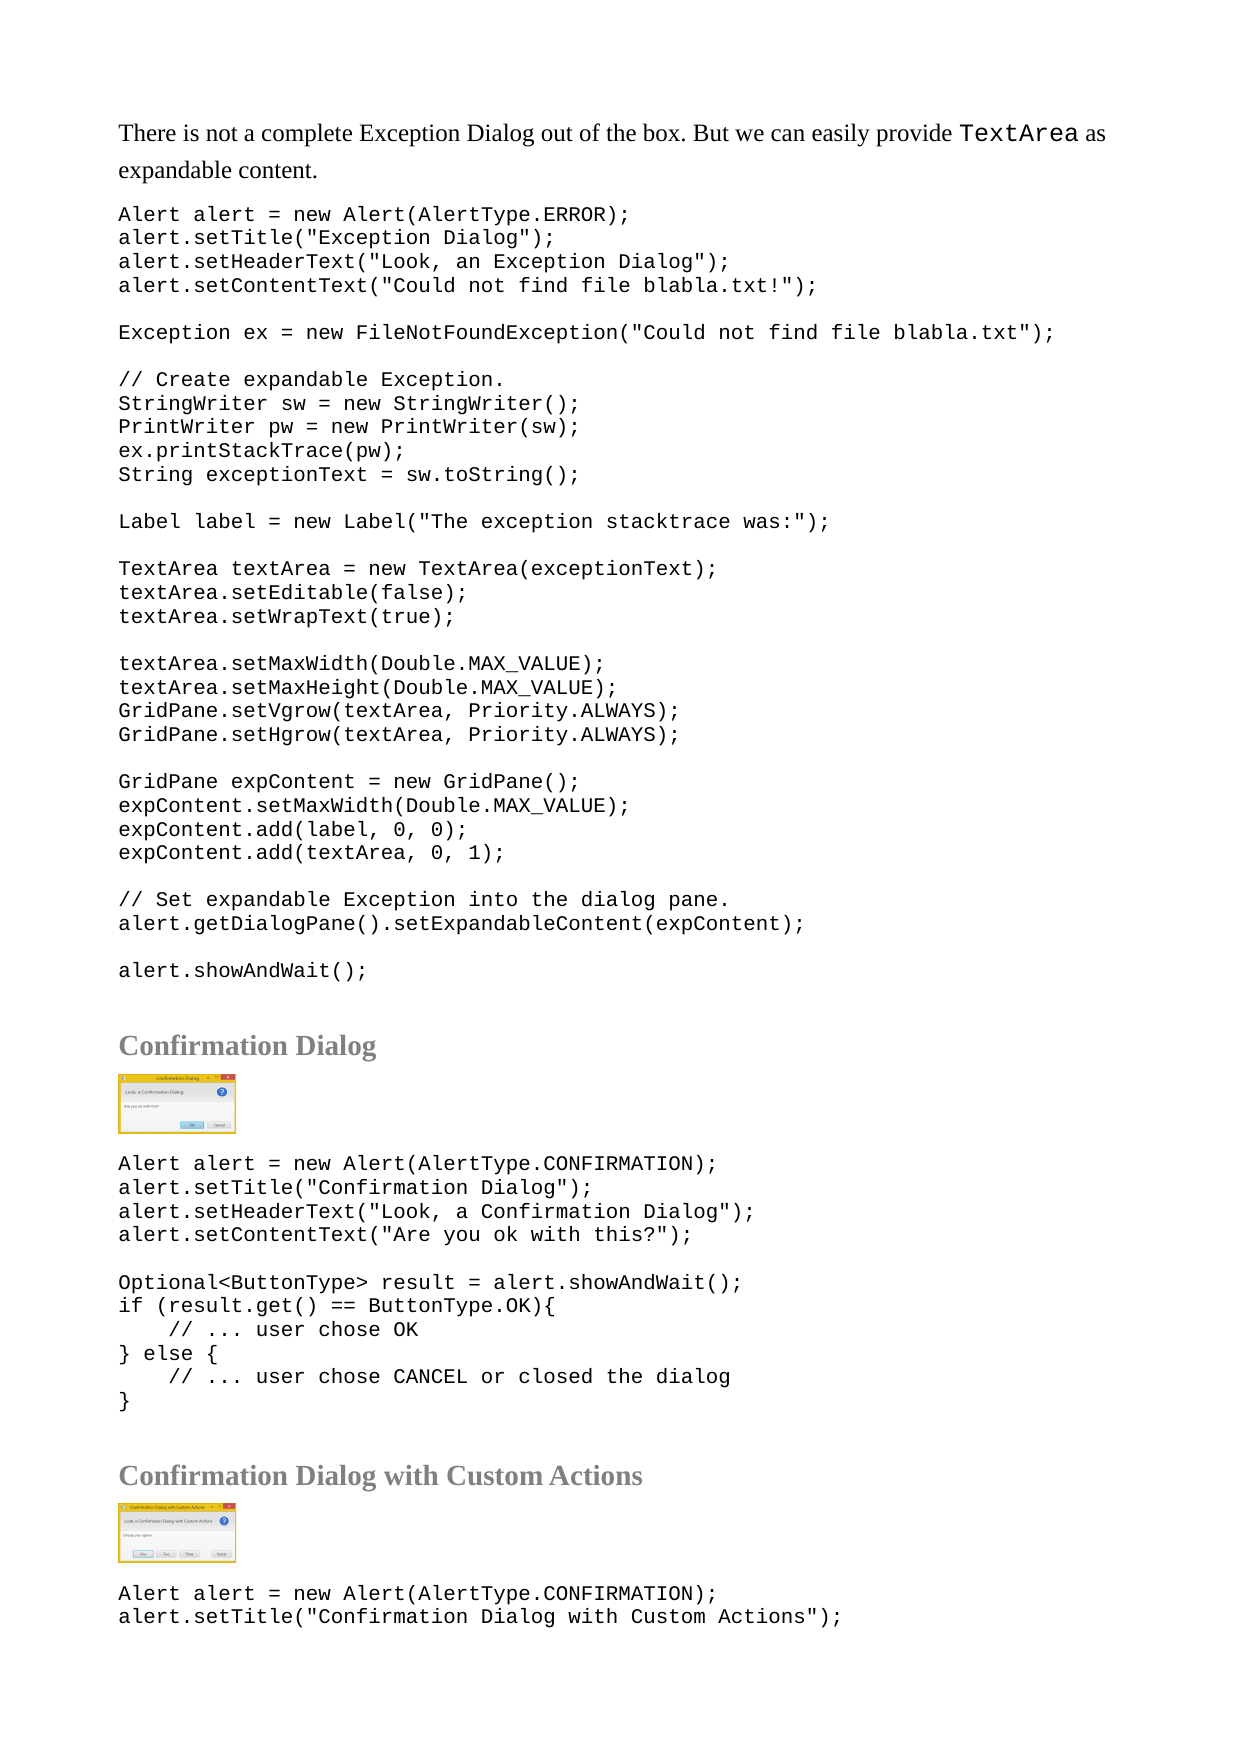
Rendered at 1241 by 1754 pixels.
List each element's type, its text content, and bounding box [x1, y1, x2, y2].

text alert.setContentText("Could not find file blabla.txt!"); [118, 275, 1122, 298]
text alert.setTitle("Confirmation Dialog with Custom Actions"); [118, 1607, 1122, 1630]
text alert.setHeaderText("Look, an Exception Dialog"); [118, 251, 1122, 275]
text Alert alert = new Alert(AlertType.ERROR); [118, 204, 1122, 227]
text alert.getDialogPane().setExpandableContent(expContent); [118, 913, 1122, 937]
text if (result.get() == ButtonType.OK){ [118, 1295, 1122, 1319]
text expContent.setMaxWidth(Double.MAX_VALUE); [118, 795, 1122, 818]
text } [118, 1390, 1122, 1413]
text alert.setContentText("Are you ok with this?"); [118, 1224, 1122, 1248]
text TextArea textArea = new TextArea(exceptionText); [118, 558, 1122, 582]
picture [118, 1074, 237, 1134]
text StringWriter sw = new StringWriter(); [118, 393, 1122, 417]
text // ... user chose OK [118, 1319, 1122, 1343]
text // ... user chose CANCEL or closed the dialog [118, 1366, 1122, 1390]
text textArea.setWrapText(true); [118, 606, 1122, 629]
subtitle Confirmation Dialog with Custom Actions [118, 1458, 1122, 1491]
text alert.setTitle("Exception Dialog"); [118, 227, 1122, 251]
text expContent.add(textArea, 0, 1); [118, 842, 1122, 866]
text alert.setTitle("Confirmation Dialog"); [118, 1177, 1122, 1201]
subtitle Confirmation Dialog [118, 1028, 1122, 1062]
text } else { [118, 1343, 1122, 1366]
text PrintWriter pw = new PrintWriter(sw); [118, 417, 1122, 440]
text GridPane expContent = new GridPane(); [118, 771, 1122, 795]
text // Set expandable Exception into the dialog pane. [118, 889, 1122, 913]
text Exception ex = new FileNotFoundException("Could not find file blabla.txt"); [118, 322, 1122, 346]
text String exceptionText = sw.toString(); [118, 464, 1122, 487]
text alert.showAndWait(); [118, 960, 1122, 984]
text GridPane.setHgrow(textArea, Priority.ALWAYS); [118, 724, 1122, 748]
text ex.printStackTrace(pw); [118, 440, 1122, 464]
text textArea.setMaxHeight(Double.MAX_VALUE); [118, 677, 1122, 700]
text GridPane.setVgrow(textArea, Priority.ALWAYS); [118, 700, 1122, 724]
text alert.setHeaderText("Look, a Confirmation Dialog"); [118, 1201, 1122, 1224]
text // Create expandable Exception. [118, 369, 1122, 393]
text Alert alert = new Alert(AlertType.CONFIRMATION); [118, 1583, 1122, 1607]
text expContent.add(label, 0, 0); [118, 818, 1122, 842]
text Alert alert = new Alert(AlertType.CONFIRMATION); [118, 1153, 1122, 1177]
text Optional<ButtonType> result = alert.showAndWait(); [118, 1272, 1122, 1295]
text textArea.setMaxWidth(Double.MAX_VALUE); [118, 653, 1122, 677]
text textArea.setEditable(false); [118, 582, 1122, 606]
text There is not a complete Exception Dialog out of the box. But we can easily provide TextArea as expandable content. [118, 118, 1122, 183]
picture [118, 1503, 237, 1563]
text Label label = new Label("The exception stacktrace was:"); [118, 511, 1122, 535]
